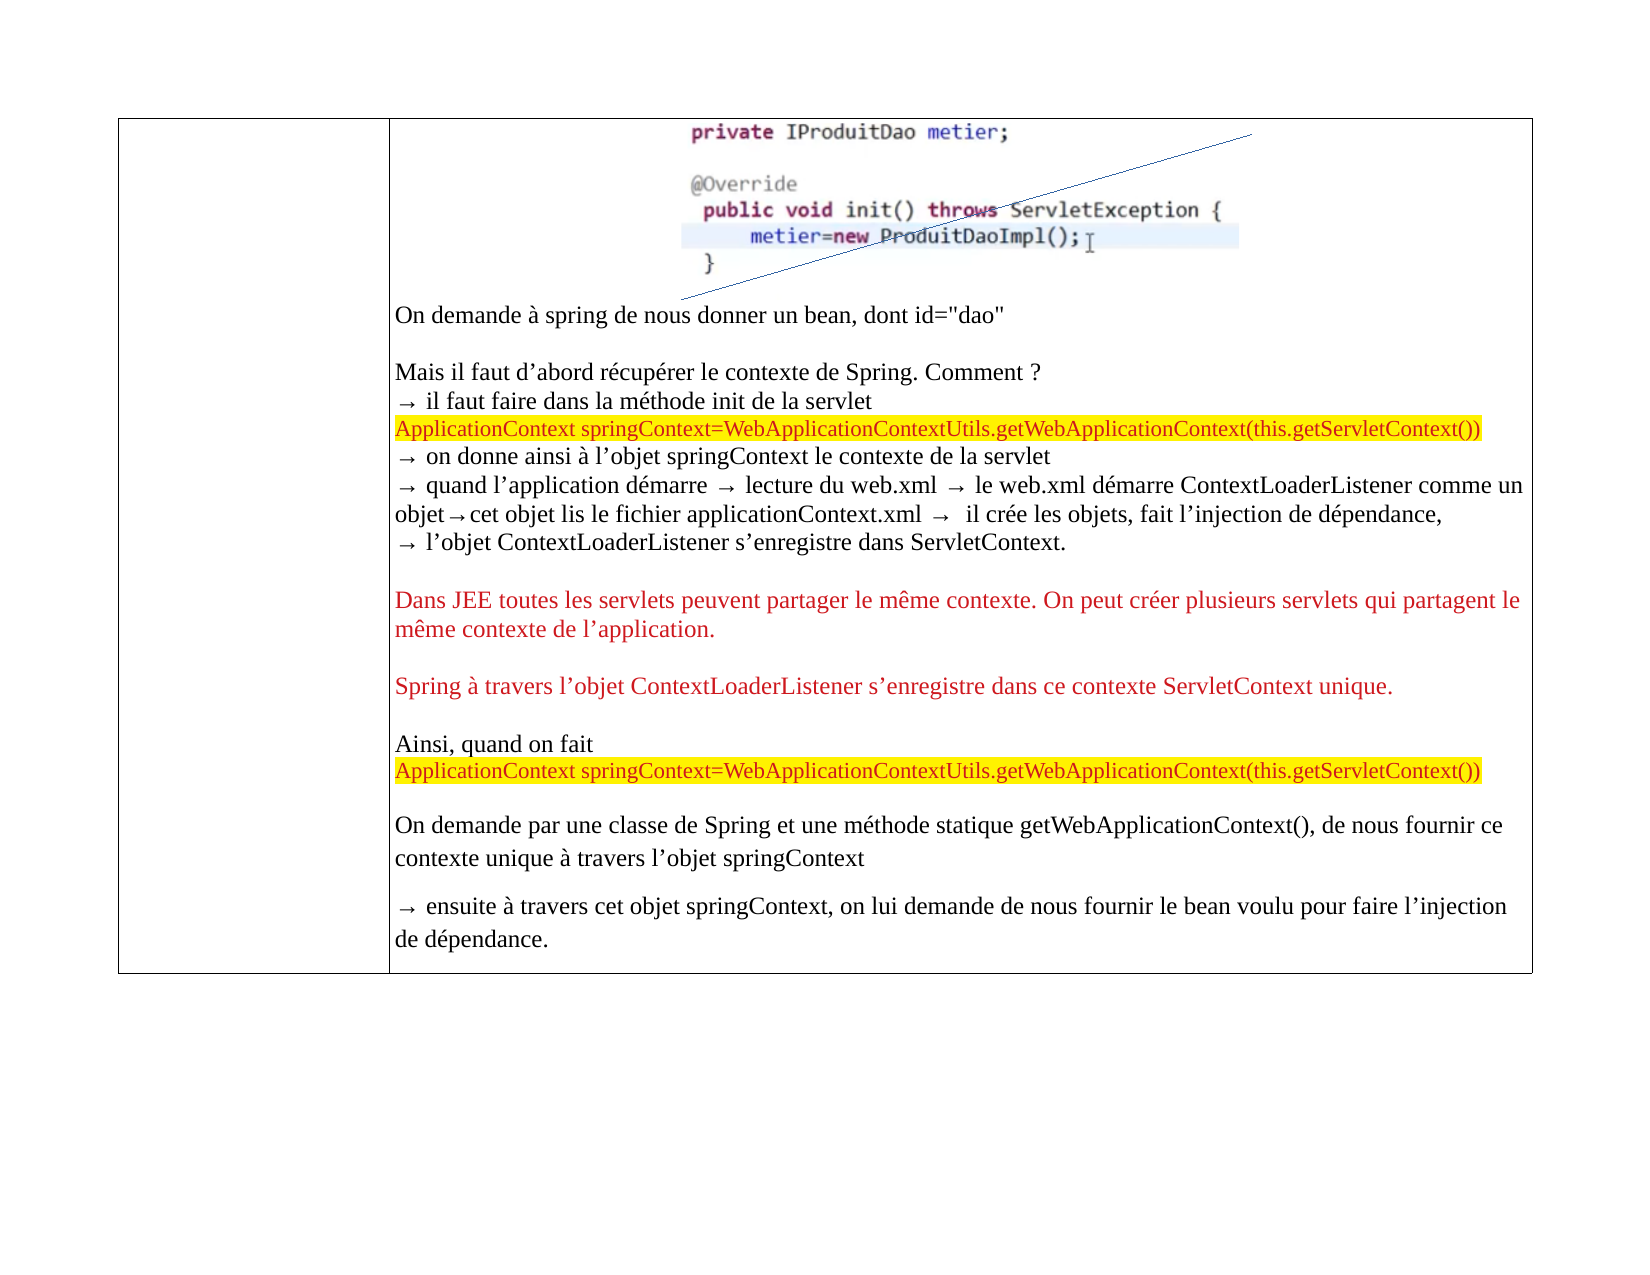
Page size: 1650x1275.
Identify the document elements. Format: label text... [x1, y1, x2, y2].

picture [681, 123, 1240, 300]
table_cell On demande à spring de nous donner un bean, dont id="dao" Mais il faut d’abord récupérer le contexte de Spring. Comment ? → il faut faire dans la méthode init de la servlet ApplicationContext springContext=WebApplicationContextUtils.getWebApplicationContext(this.getServletContext()) → on donne ainsi à l’objet springContext le contexte de la servlet → quand l’application démarre → lecture du web.xml → le web.xml démarre ContextLoaderListener comme un objet→cet objet lis le fichier applicationContext.xml → il crée les objets, fait l’injection de dépendance, → l’objet ContextLoaderListener s’enregistre dans ServletContext. Dans JEE toutes les servlets peuvent partager le même contexte. On peut créer plusieurs servlets qui partagent le même contexte de l’application. Spring à travers l’objet ContextLoaderListener s’enregistre dans ce contexte ServletContext unique. Ainsi, quand on fait ApplicationContext springContext=WebApplicationContextUtils.getWebApplicationContext(this.getServletContext()) On demande par une classe de Spring et une méthode statique getWebApplicationContext(), de nous fournir ce contexte unique à travers l’objet springContext → ensuite à travers cet objet springContext, on lui demande de nous fournir le bean voulu pour faire l’injection de dépendance. [390, 119, 1532, 973]
table_cell [119, 119, 389, 973]
